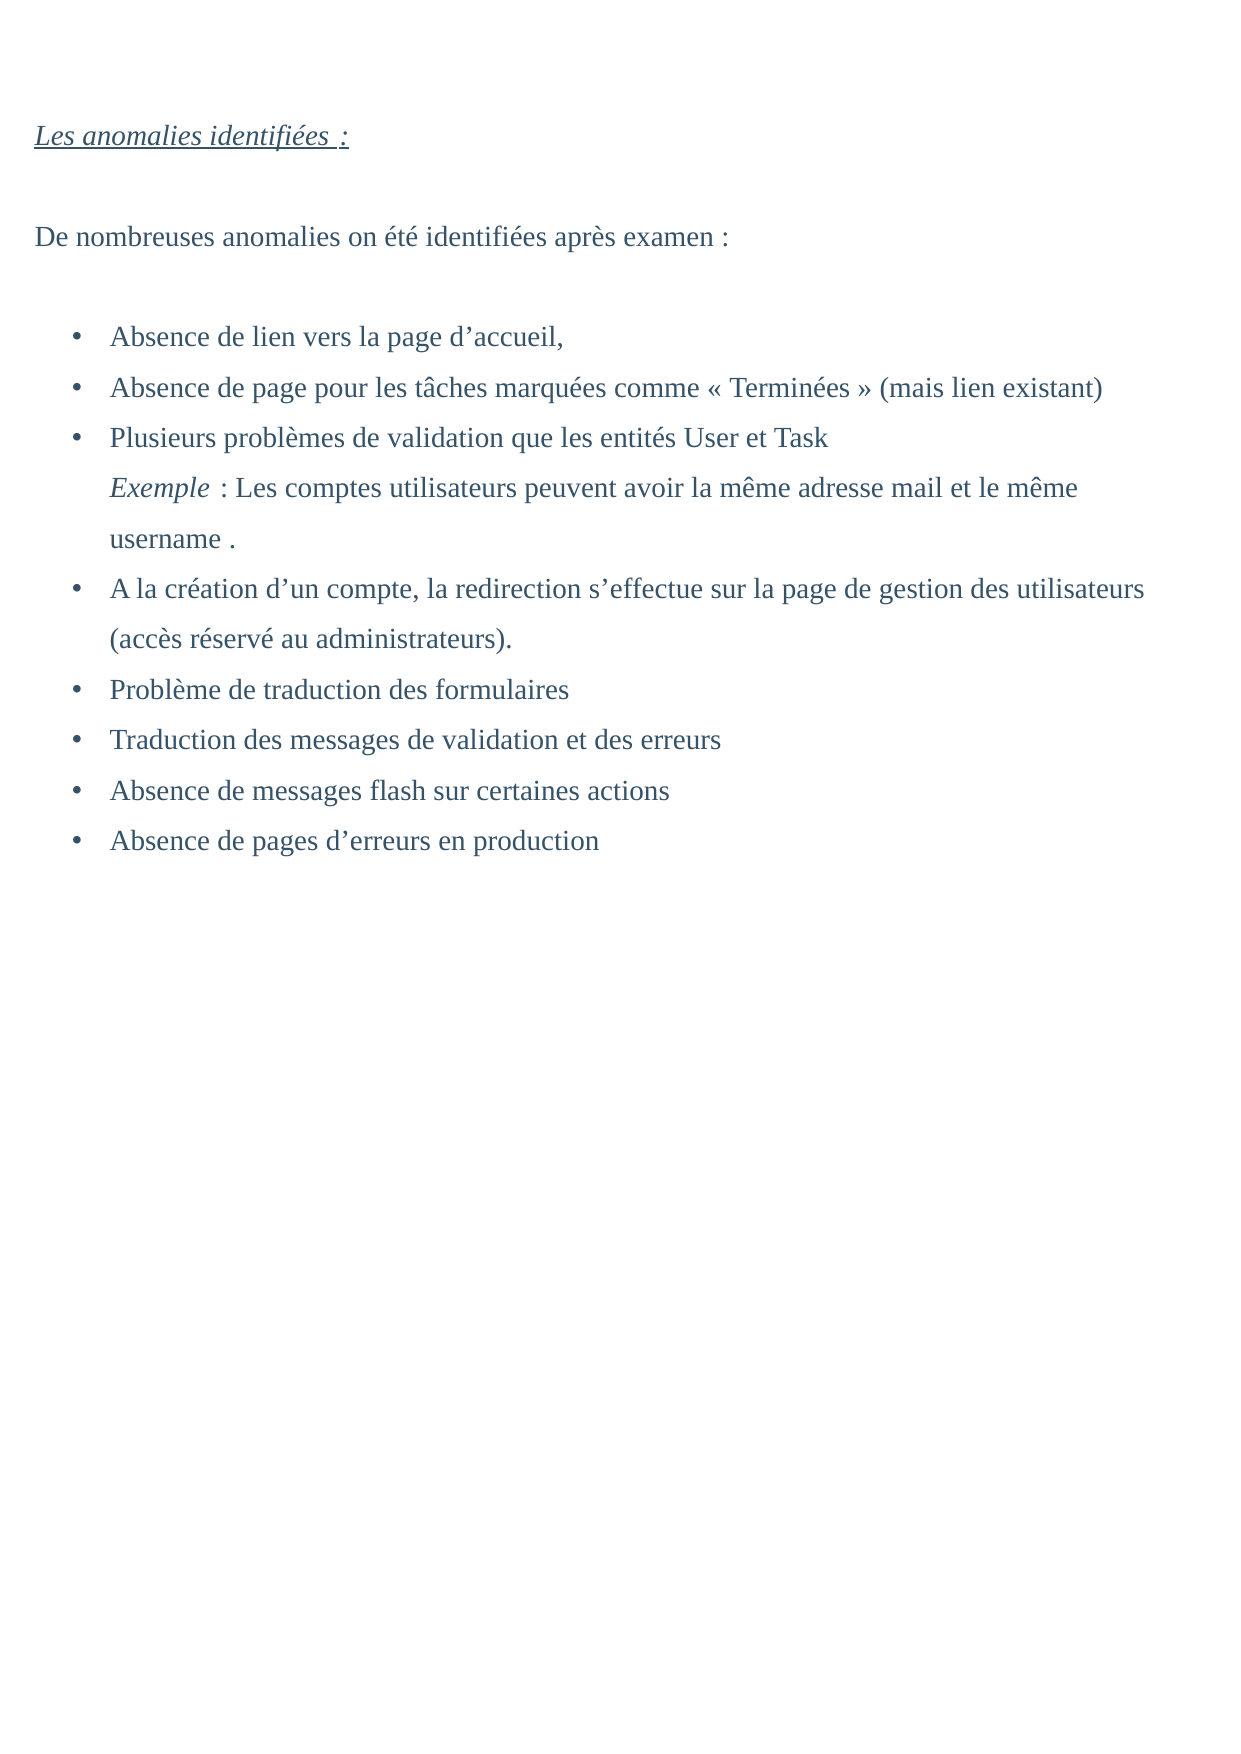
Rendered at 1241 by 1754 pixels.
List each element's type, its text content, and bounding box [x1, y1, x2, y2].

list Absence de messages flash sur certaines actions [72, 773, 1202, 806]
list Absence de page pour les tâches marquées comme « Terminées » (mais lien existant) [72, 370, 1202, 403]
text De nombreuses anomalies on été identifiées après examen : [34, 219, 1202, 252]
list Exemple : Les comptes utilisateurs peuvent avoir la même adresse mail et le même username . [72, 471, 1202, 554]
list Traduction des messages de validation et des erreurs [72, 722, 1202, 756]
list Absence de pages d’erreurs en production [72, 823, 1202, 857]
list A la création d’un compte, la redirection s’effectue sur la page de gestion des utilisateurs (accès réservé au administrateurs). [72, 571, 1202, 655]
list Problème de traduction des formulaires [72, 672, 1202, 706]
list Absence de lien vers la page d’accueil, [72, 319, 1202, 353]
list Plusieurs problèmes de validation que les entités User et Task [72, 420, 1202, 454]
text Les anomalies identifiées : [34, 118, 1202, 152]
